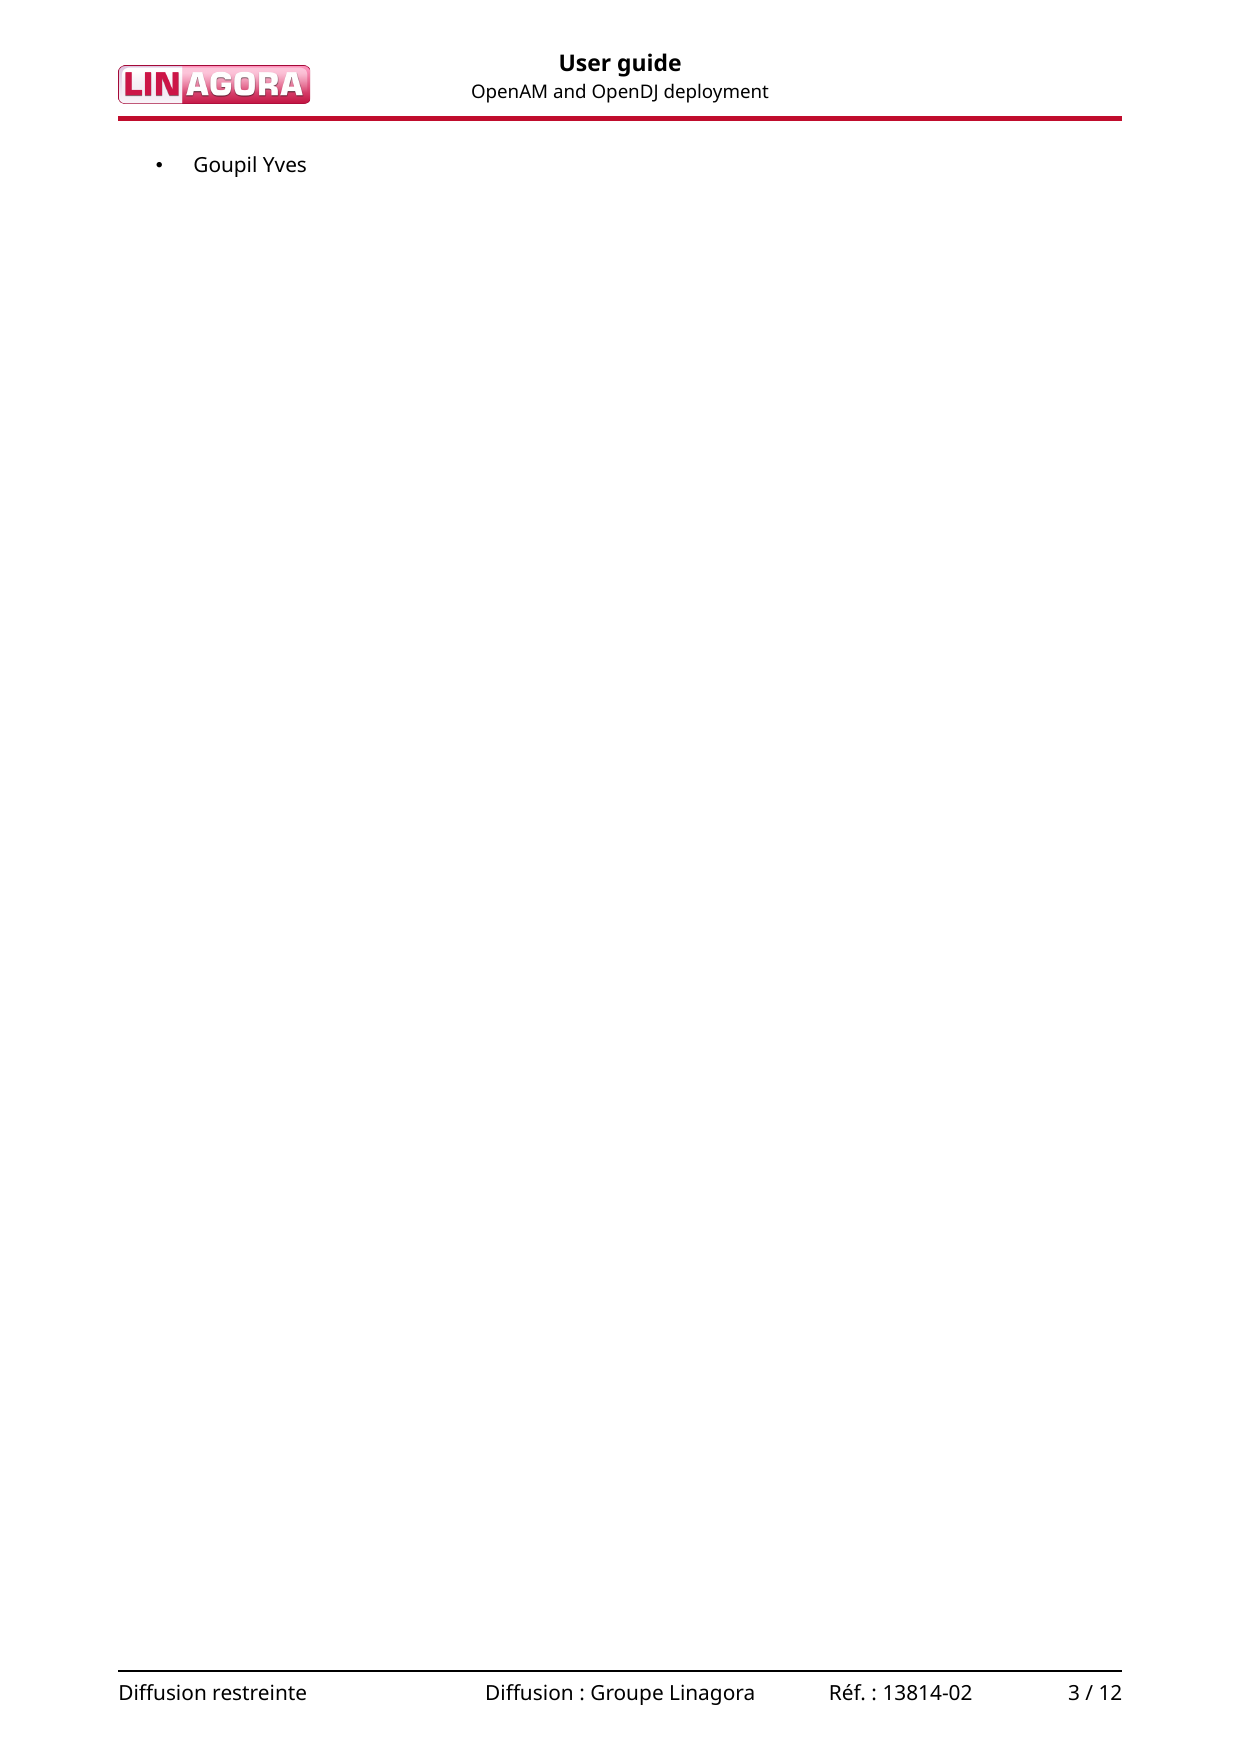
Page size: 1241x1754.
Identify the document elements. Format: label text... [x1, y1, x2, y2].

picture [118, 65, 311, 104]
list Goupil Yves [156, 151, 1122, 179]
